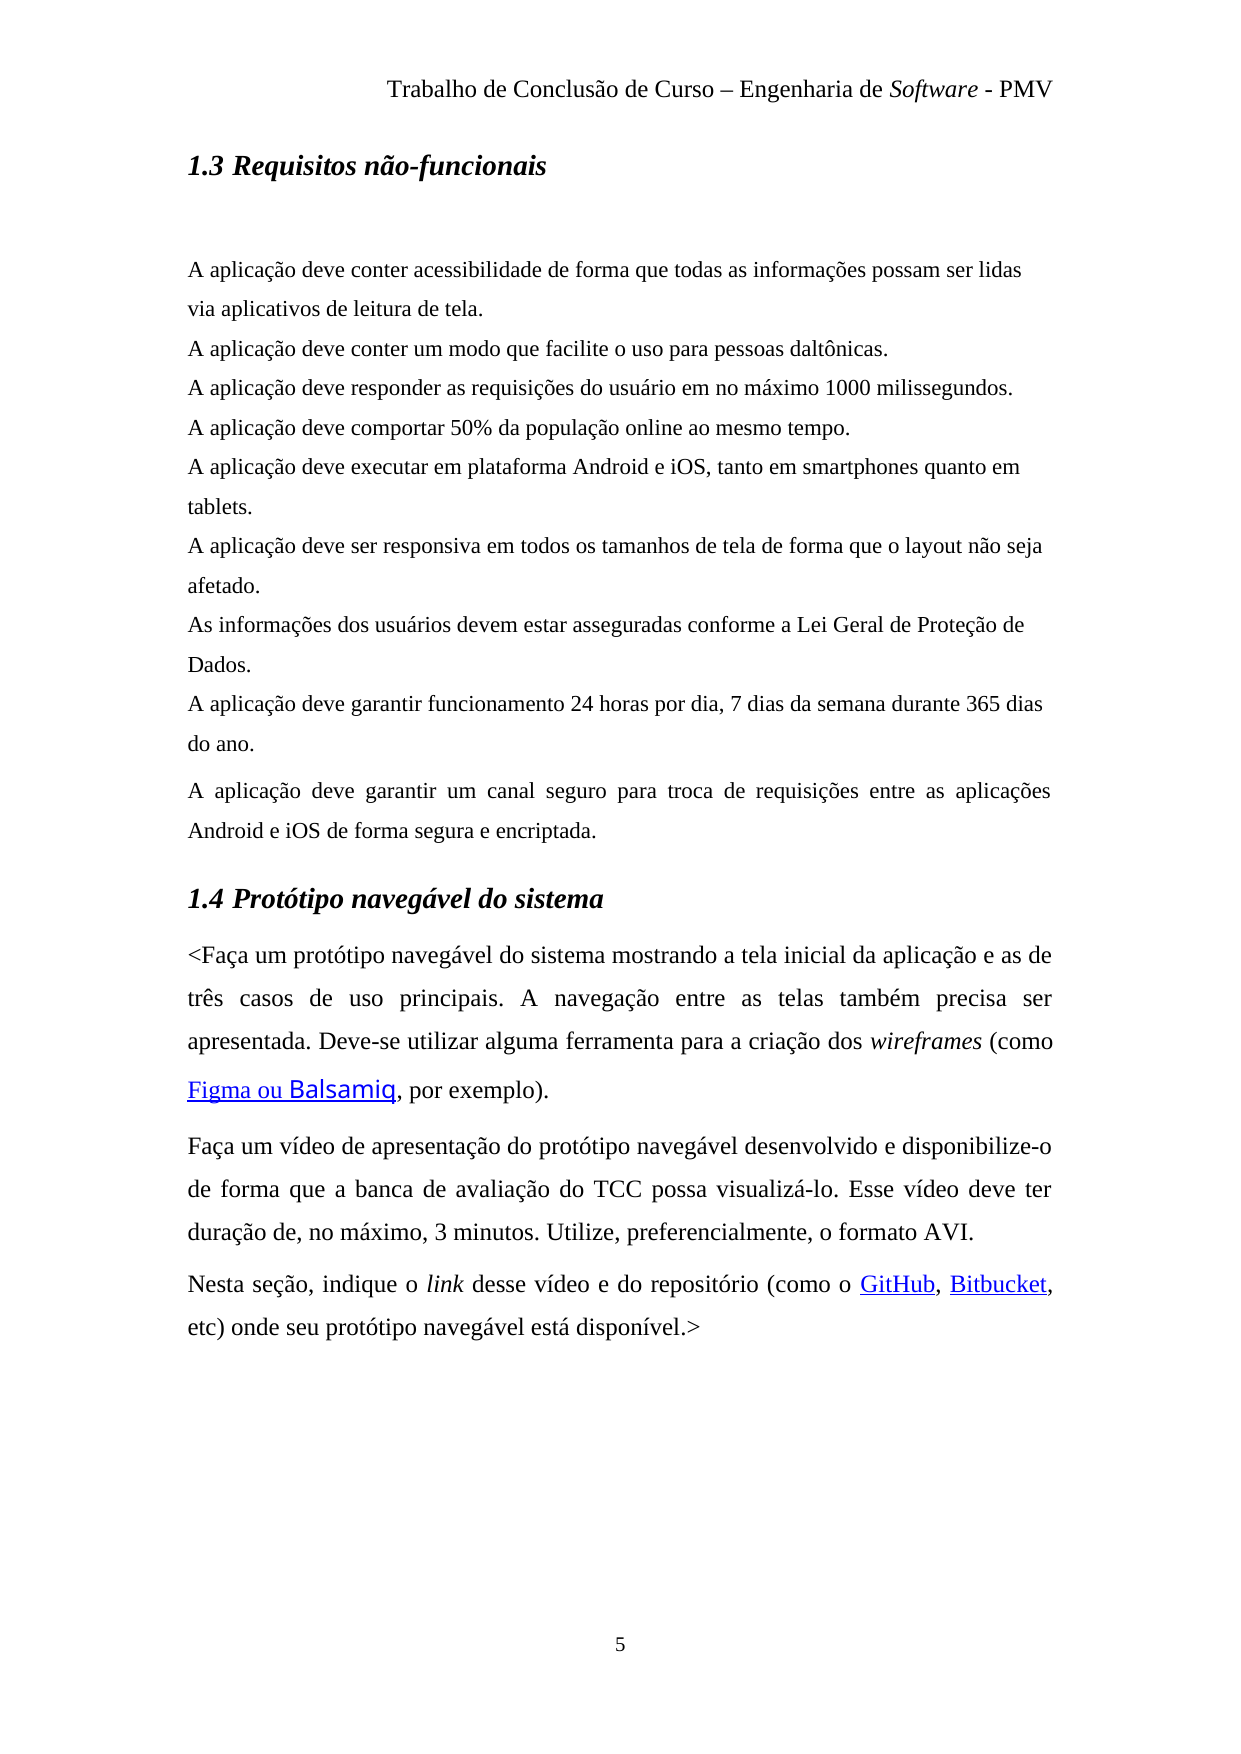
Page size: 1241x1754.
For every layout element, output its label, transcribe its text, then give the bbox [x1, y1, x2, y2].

text A aplicação deve executar em plataforma Android e iOS, tanto em smartphones quanto em tablets. [187, 453, 1053, 519]
text A aplicação deve ser responsiva em todos os tamanhos de tela de forma que o layout não seja afetado. [187, 532, 1053, 598]
subtitle Protótipo navegável do sistema [187, 881, 1053, 915]
text <Faça um protótipo navegável do sistema mostrando a tela inicial da aplicação e as de três casos de uso principais. A navegação entre as telas também precisa ser apresentada. Deve-se utilizar alguma ferramenta para a criação dos wireframes (como Figma ou Balsamiq, por exemplo). [187, 940, 1053, 1106]
subtitle Requisitos não-funcionais [187, 148, 1053, 181]
text Nesta seção, indique o link desse vídeo e do repositório (como o GitHub, Bitbucket, etc) onde seu protótipo navegável está disponível.> [187, 1269, 1053, 1341]
text A aplicação deve comportar 50% da população online ao mesmo tempo. [187, 414, 1053, 440]
text A aplicação deve garantir funcionamento 24 horas por dia, 7 dias da semana durante 365 dias do ano. [187, 690, 1053, 756]
text A aplicação deve conter acessibilidade de forma que todas as informações possam ser lidas via aplicativos de leitura de tela. [187, 256, 1053, 322]
text A aplicação deve responder as requisições do usuário em no máximo 1000 milissegundos. [187, 374, 1053, 401]
text Faça um vídeo de apresentação do protótipo navegável desenvolvido e disponibilize-o de forma que a banca de avaliação do TCC possa visualizá-lo. Esse vídeo deve ter duração de, no máximo, 3 minutos. Utilize, preferencialmente, o formato AVI. [187, 1131, 1053, 1246]
text As informações dos usuários devem estar asseguradas conforme a Lei Geral de Proteção de Dados. [187, 611, 1053, 677]
text A aplicação deve garantir um canal seguro para troca de requisições entre as aplicações Android e iOS de forma segura e encriptada. [187, 777, 1053, 843]
text A aplicação deve conter um modo que facilite o uso para pessoas daltônicas. [187, 335, 1053, 361]
